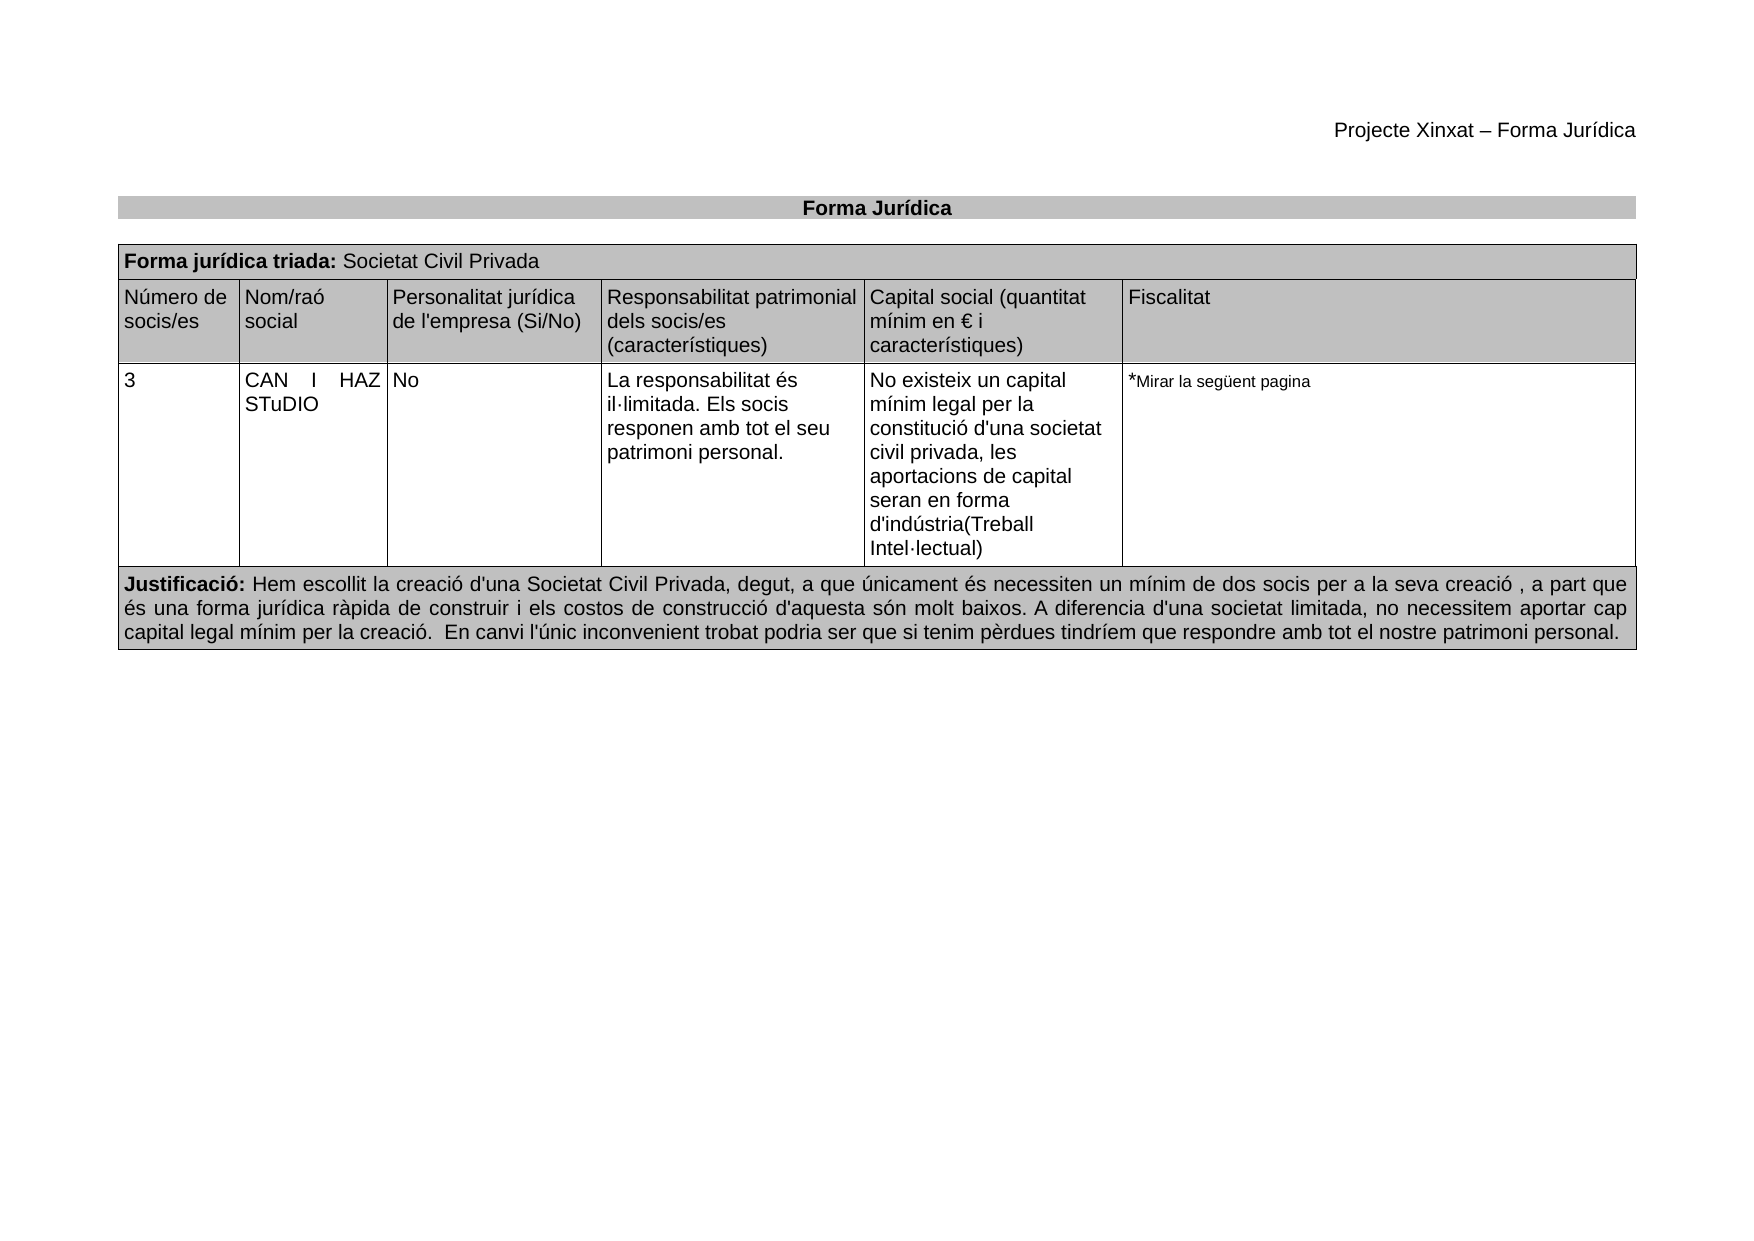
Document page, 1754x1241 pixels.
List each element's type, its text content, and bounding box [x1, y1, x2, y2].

table_cell No [388, 364, 601, 566]
table_header Personalitat jurídica de l'empresa (Si/No) [388, 280, 601, 362]
table_cell CAN I HAZ STuDIO [240, 364, 387, 566]
table_cell 3 [119, 364, 239, 566]
table_cell La responsabilitat és il·limitada. Els socis responen amb tot el seu patrimoni personal. [602, 364, 864, 566]
table_header Responsabilitat patrimonial dels socis/es (característiques) [602, 280, 864, 362]
table_header Fiscalitat [1123, 280, 1635, 362]
table_header Nom/raó social [240, 280, 387, 362]
table_cell No existeix un capital mínim legal per la constitució d'una societat civil privada, les aportacions de capital seran en forma d'indústria(Treball Intel·lectual) [865, 364, 1122, 566]
table_header Capital social (quantitat mínim en € i característiques) [865, 280, 1122, 362]
text Forma Jurídica [118, 196, 1636, 219]
table_header Forma jurídica triada: Societat Civil Privada [119, 245, 1636, 279]
table_cell *Mirar la següent pagina [1123, 364, 1635, 566]
table_header Justificació: Hem escollit la creació d'una Societat Civil Privada, degut, a que únicament és necessiten un mínim de dos socis per a la seva creació , a part que és una forma jurídica ràpida de construir i els costos de construcció d'aquesta són molt baixos. A diferencia d'una societat limitada, no necessitem aportar cap capital legal mínim per la creació. En canvi l'únic inconvenient trobat podria ser que si tenim pèrdues tindríem que respondre amb tot el nostre patrimoni personal. [119, 567, 1636, 649]
table_header Número de socis/es [119, 280, 239, 362]
